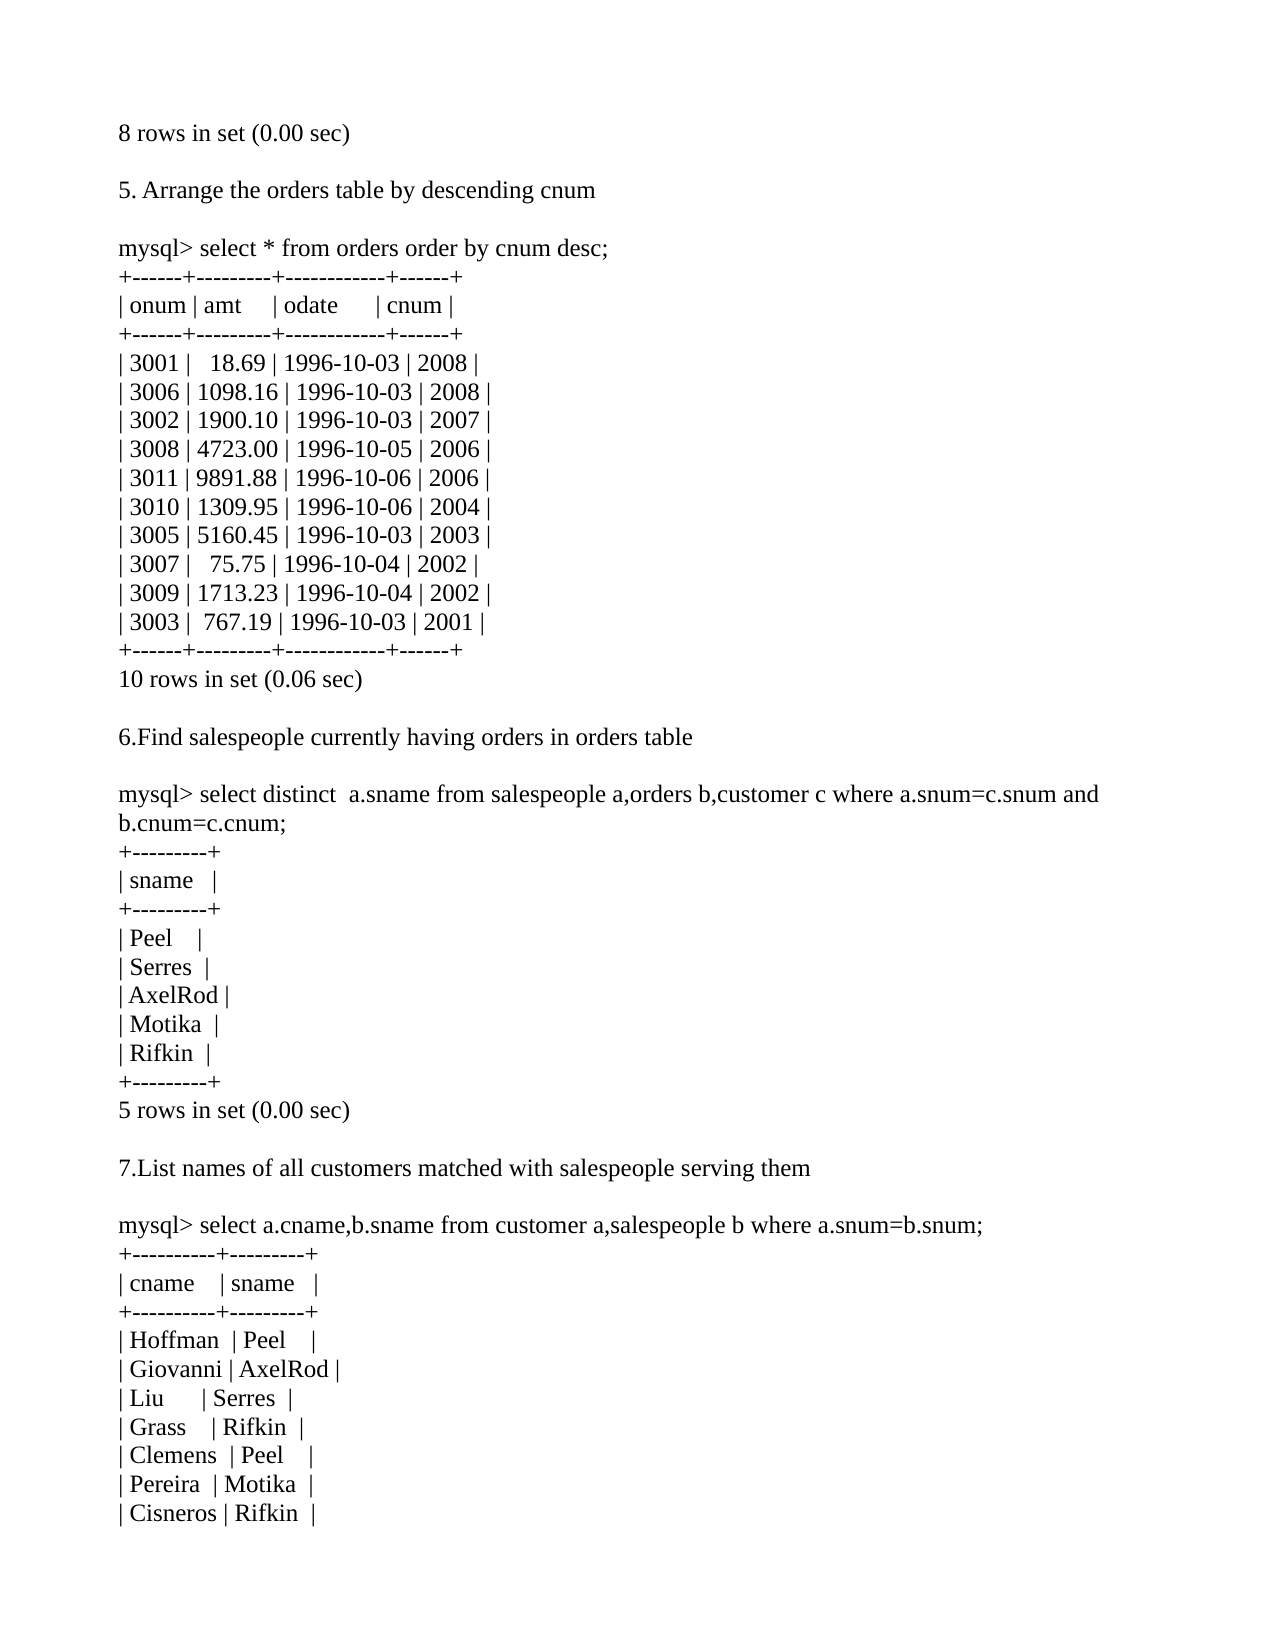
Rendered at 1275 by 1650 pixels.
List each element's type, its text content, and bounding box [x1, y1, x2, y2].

text +---------+ [118, 837, 1157, 866]
text | 3001 | 18.69 | 1996-10-03 | 2008 | [118, 348, 1157, 377]
text | Giovanni | AxelRod | [118, 1354, 1157, 1383]
text +------+---------+------------+------+ [118, 319, 1157, 348]
text +----------+---------+ [118, 1297, 1157, 1326]
text | 3008 | 4723.00 | 1996-10-05 | 2006 | [118, 434, 1157, 463]
text | 3007 | 75.75 | 1996-10-04 | 2002 | [118, 549, 1157, 578]
text | 3003 | 767.19 | 1996-10-03 | 2001 | [118, 607, 1157, 636]
text 5 rows in set (0.00 sec) [118, 1096, 1157, 1124]
text 10 rows in set (0.06 sec) [118, 664, 1157, 693]
text | Cisneros | Rifkin | [118, 1498, 1157, 1527]
text 6.Find salespeople currently having orders in orders table [118, 722, 1157, 751]
text | 3010 | 1309.95 | 1996-10-06 | 2004 | [118, 492, 1157, 521]
text | Peel | [118, 923, 1157, 952]
text | Hoffman | Peel | [118, 1326, 1157, 1354]
text | Pereira | Motika | [118, 1469, 1157, 1498]
text | AxelRod | [118, 981, 1157, 1009]
text 7.List names of all customers matched with salespeople serving them [118, 1153, 1157, 1182]
text | Motika | [118, 1009, 1157, 1038]
text 8 rows in set (0.00 sec) [118, 118, 1157, 147]
text | Clemens | Peel | [118, 1441, 1157, 1469]
text +------+---------+------------+------+ [118, 636, 1157, 664]
text +------+---------+------------+------+ [118, 262, 1157, 291]
text +----------+---------+ [118, 1239, 1157, 1268]
text | sname | [118, 866, 1157, 894]
text 5. Arrange the orders table by descending cnum [118, 176, 1157, 204]
text | Rifkin | [118, 1038, 1157, 1067]
text | 3009 | 1713.23 | 1996-10-04 | 2002 | [118, 578, 1157, 607]
text | 3002 | 1900.10 | 1996-10-03 | 2007 | [118, 406, 1157, 434]
text | Grass | Rifkin | [118, 1412, 1157, 1441]
text +---------+ [118, 1067, 1157, 1096]
text mysql> select a.cname,b.sname from customer a,salespeople b where a.snum=b.snum; [118, 1211, 1157, 1239]
text | 3011 | 9891.88 | 1996-10-06 | 2006 | [118, 463, 1157, 492]
text mysql> select distinct a.sname from salespeople a,orders b,customer c where a.snum=c.snum and b.cnum=c.cnum; [118, 779, 1157, 837]
text mysql> select * from orders order by cnum desc; [118, 233, 1157, 262]
text | onum | amt | odate | cnum | [118, 291, 1157, 319]
text | cname | sname | [118, 1268, 1157, 1297]
text | Serres | [118, 952, 1157, 981]
text | 3006 | 1098.16 | 1996-10-03 | 2008 | [118, 377, 1157, 406]
text | Liu | Serres | [118, 1383, 1157, 1412]
text | 3005 | 5160.45 | 1996-10-03 | 2003 | [118, 521, 1157, 549]
text +---------+ [118, 894, 1157, 923]
